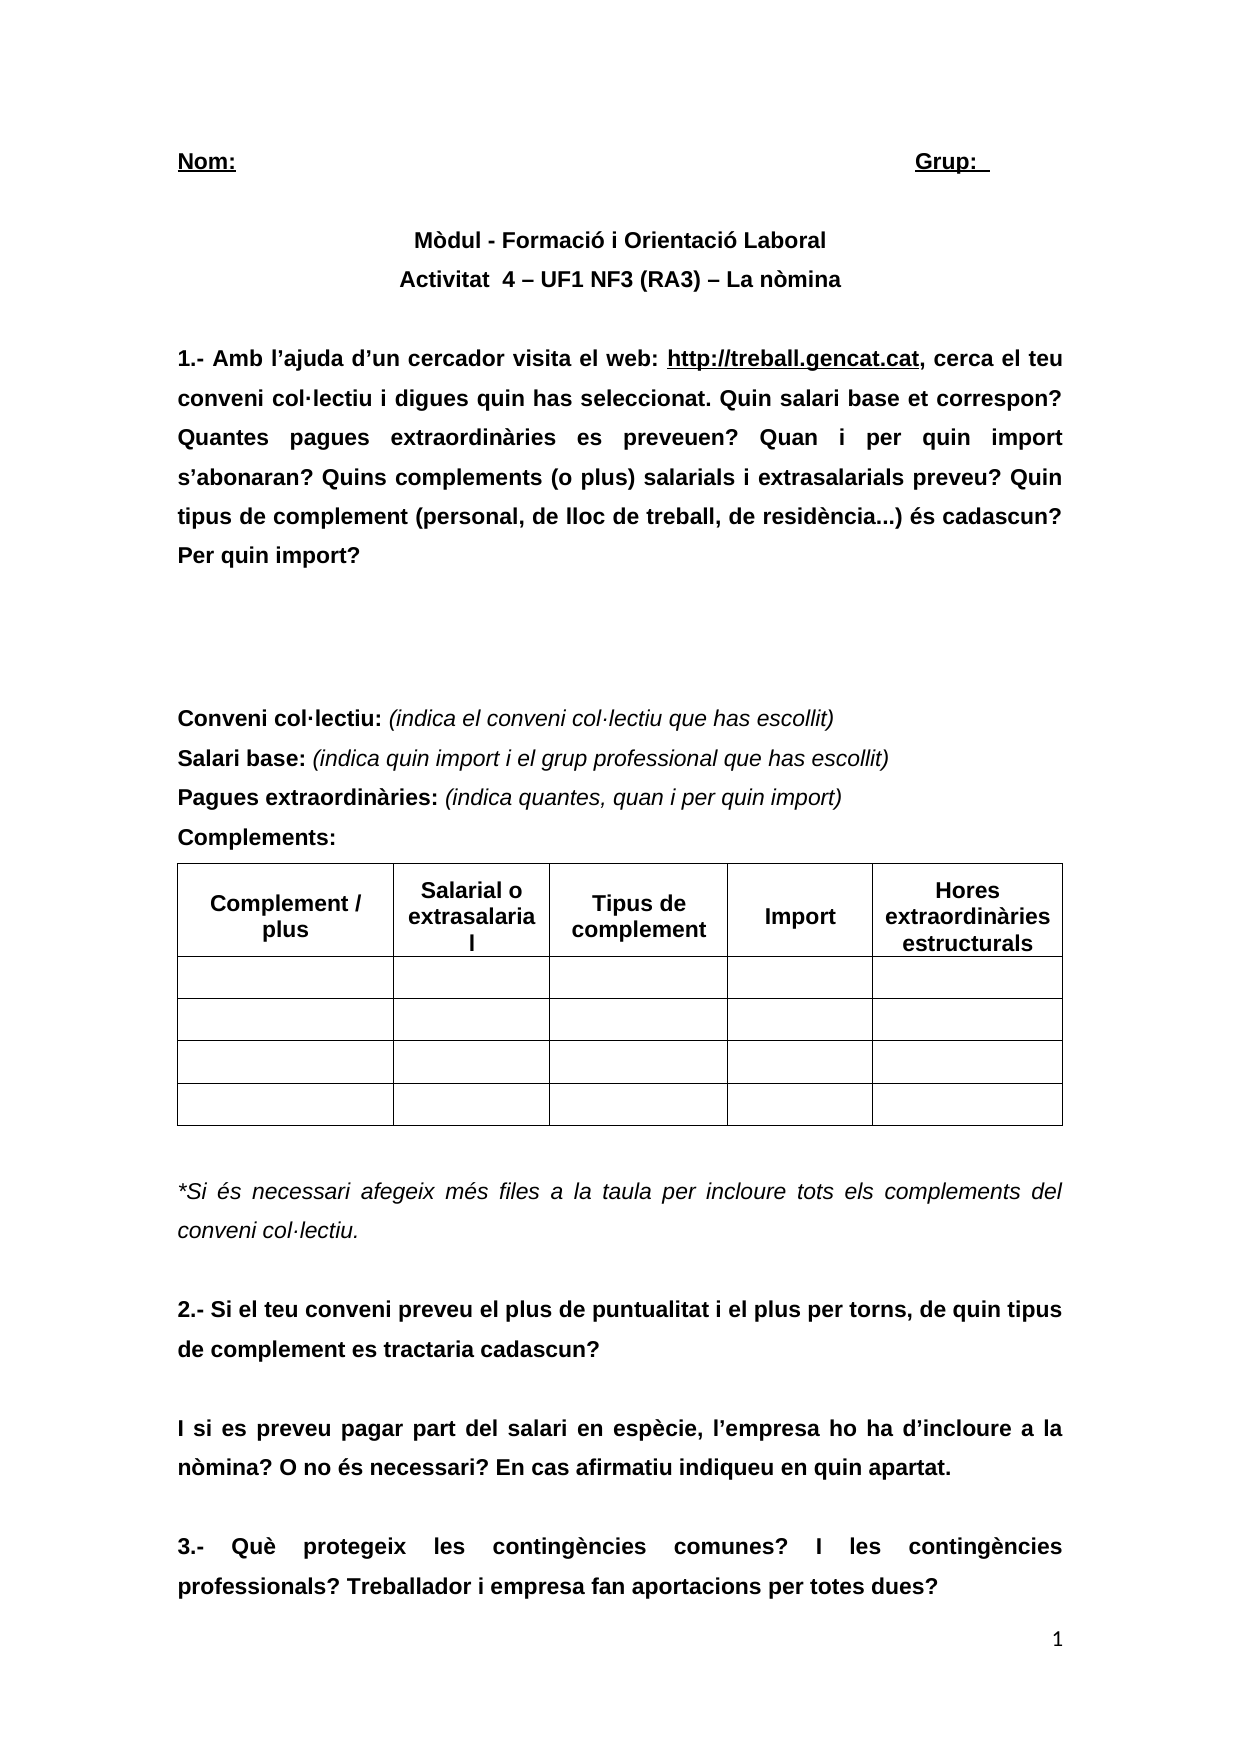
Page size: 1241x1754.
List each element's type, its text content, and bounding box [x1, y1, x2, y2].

table_cell [550, 1041, 727, 1083]
text I si es preveu pagar part del salari en espècie, l’empresa ho ha d’incloure a la nòmina? O no és necessari? En cas afirmatiu indiqueu en quin apartat. [177, 1415, 1063, 1481]
text Complements: [177, 824, 1063, 850]
text Activitat 4 – UF1 NF3 (RA3) – La nòmina [177, 266, 1063, 292]
table_cell [178, 999, 393, 1040]
table_cell [394, 1084, 549, 1125]
text Salari base: (indica quin import i el grup professional que has escollit) [177, 745, 1063, 771]
table_cell [728, 1084, 872, 1125]
table_header Hores extraordinàries estructurals [873, 864, 1062, 956]
text *Si és necessari afegeix més files a la taula per incloure tots els complements del conveni col·lectiu. [177, 1178, 1063, 1244]
table_cell [873, 957, 1062, 998]
table_cell [178, 1041, 393, 1083]
table_header Salarial o extrasalarial [394, 864, 549, 956]
table_cell [728, 999, 872, 1040]
table_cell [550, 957, 727, 998]
table_cell [873, 1084, 1062, 1125]
table_cell [394, 999, 549, 1040]
table_cell [394, 1041, 549, 1083]
table_cell [178, 957, 393, 998]
text 2.- Si el teu conveni preveu el plus de puntualitat i el plus per torns, de quin tipus de complement es tractaria cadascun? [177, 1296, 1063, 1362]
table_cell [873, 999, 1062, 1040]
table_cell [178, 1084, 393, 1125]
table_cell [728, 1041, 872, 1083]
table_cell [550, 999, 727, 1040]
text Conveni col·lectiu: (indica el conveni col·lectiu que has escollit) [177, 705, 1063, 732]
table_header Import [728, 864, 872, 956]
text Nom: Grup: [177, 148, 1063, 174]
table_cell [728, 957, 872, 998]
text 1.- Amb l’ajuda d’un cercador visita el web: http://treball.gencat.cat, cerca el teu conveni col·lectiu i digues quin has seleccionat. Quin salari base et correspon? Quantes pagues extraordinàries es preveuen? Quan i per quin import s’abonaran? Quins complements (o plus) salarials i extrasalarials preveu? Quin tipus de complement (personal, de lloc de treball, de residència...) és cadascun? Per quin import? [177, 345, 1063, 569]
text Pagues extraordinàries: (indica quantes, quan i per quin import) [177, 784, 1063, 811]
table_cell [550, 1084, 727, 1125]
table_cell [873, 1041, 1062, 1083]
text 3.- Què protegeix les contingències comunes? I les contingències professionals? Treballador i empresa fan aportacions per totes dues? [177, 1533, 1063, 1599]
text Mòdul - Formació i Orientació Laboral [177, 227, 1063, 253]
table_header Complement / plus [178, 864, 393, 956]
table_header Tipus de complement [550, 864, 727, 956]
table_cell [394, 957, 549, 998]
